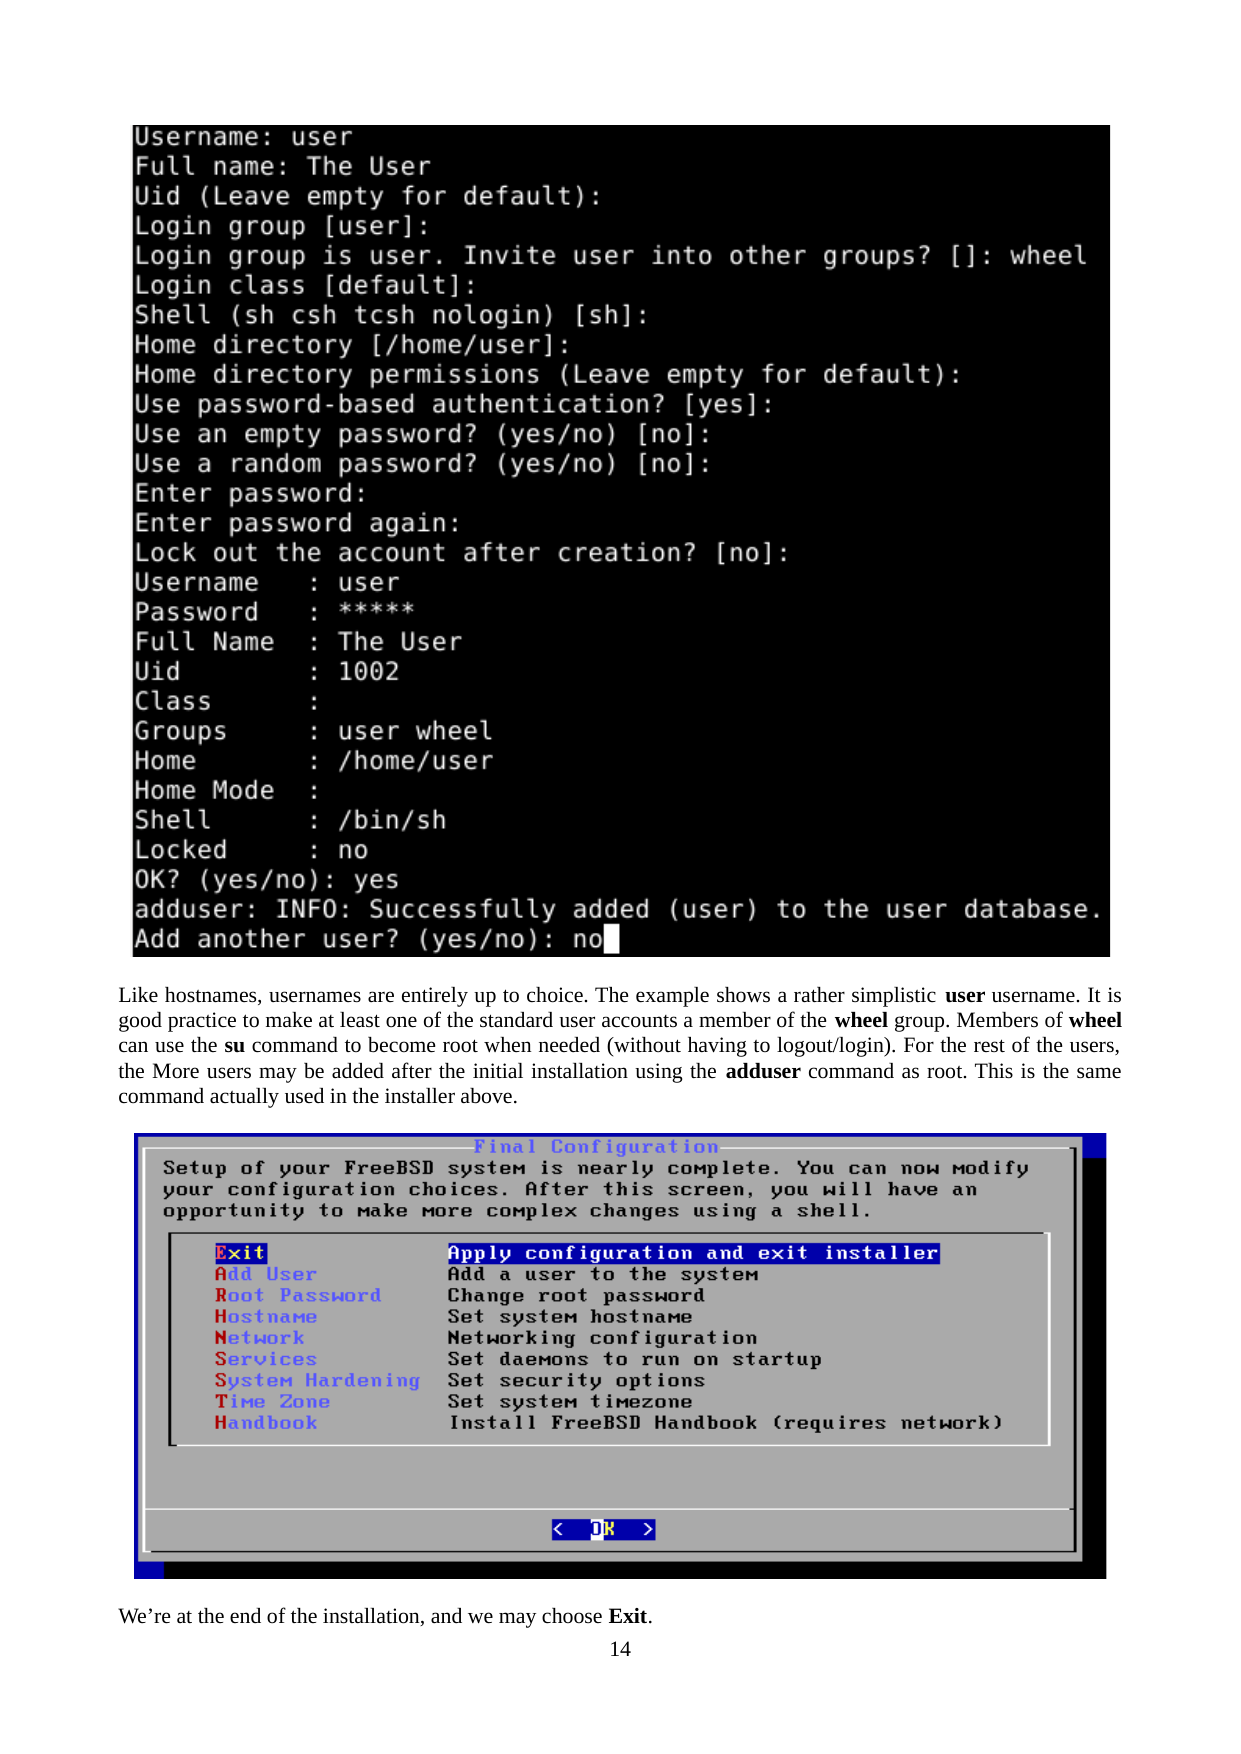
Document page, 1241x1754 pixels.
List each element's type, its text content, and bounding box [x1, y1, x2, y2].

text We’re at the end of the installation, and we may choose Exit. [118, 1603, 1122, 1628]
text Like hostnames, usernames are entirely up to choice. The example shows a rather simplistic user username. It is good practice to make at least one of the standard user accounts a member of the wheel group. Members of wheel can use the su command to become root when needed (without having to logout/login). For the rest of the users, the More users may be added after the initial installation using the adduser command as root. This is the same command actually used in the installer above. [118, 982, 1122, 1108]
